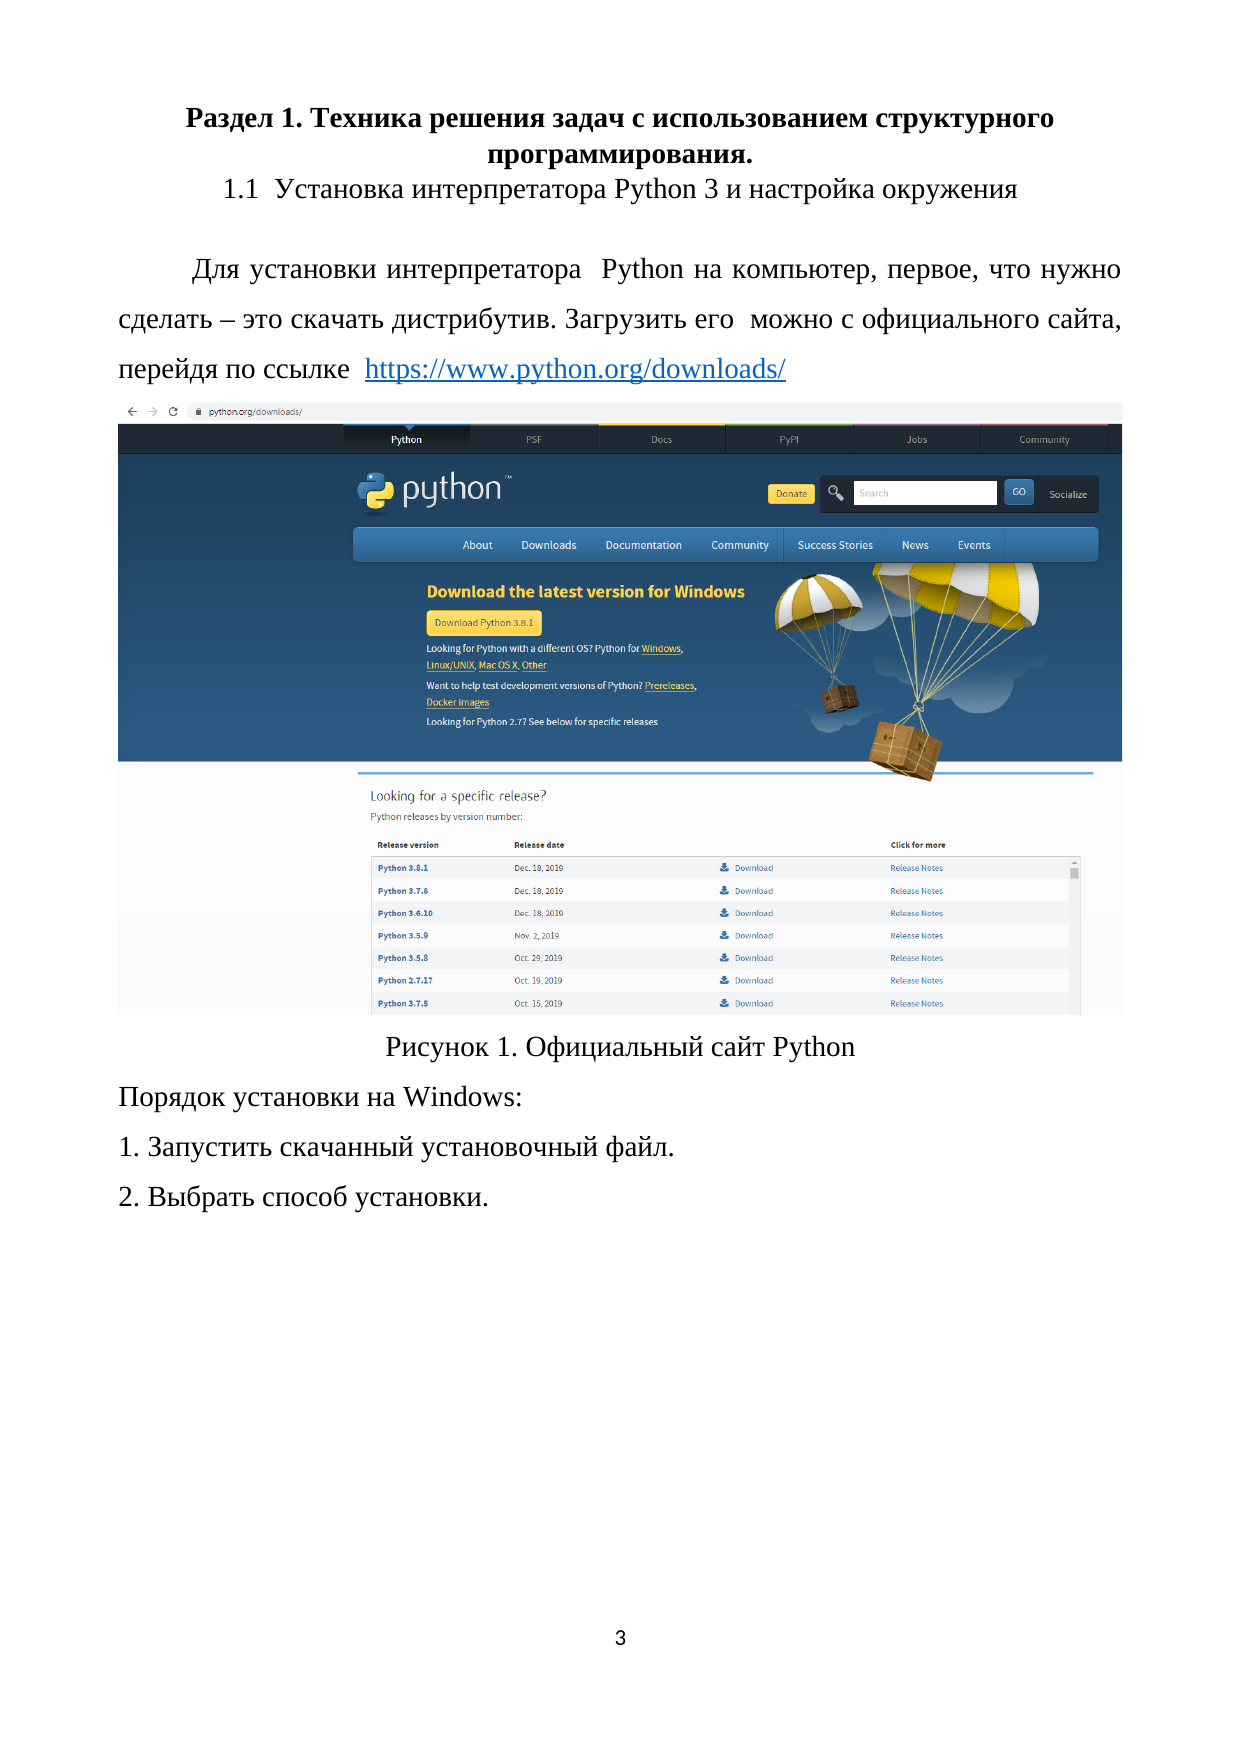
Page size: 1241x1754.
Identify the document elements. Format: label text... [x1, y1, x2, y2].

picture [118, 401, 1123, 1015]
text 2. Выбрать способ установки. [118, 1179, 1122, 1213]
text 1. Запустить скачанный установочный файл. [118, 1129, 1122, 1163]
subtitle Раздел 1. Техника решения задач с использованием структурного программирования. [118, 100, 1122, 169]
text Рисунок 1. Официальный сайт Python [118, 1029, 1122, 1062]
text Для установки интерпретатора Python на компьютер, первое, что нужно сделать – это скачать дистрибутив. Загрузить его можно с официального сайта, перейдя по ссылке https://www.python.org/downloads/ [118, 251, 1122, 385]
subtitle Установка интерпретатора Python 3 и настройка окружения [118, 172, 1122, 205]
text Порядок установки на Windows: [118, 1079, 1122, 1112]
